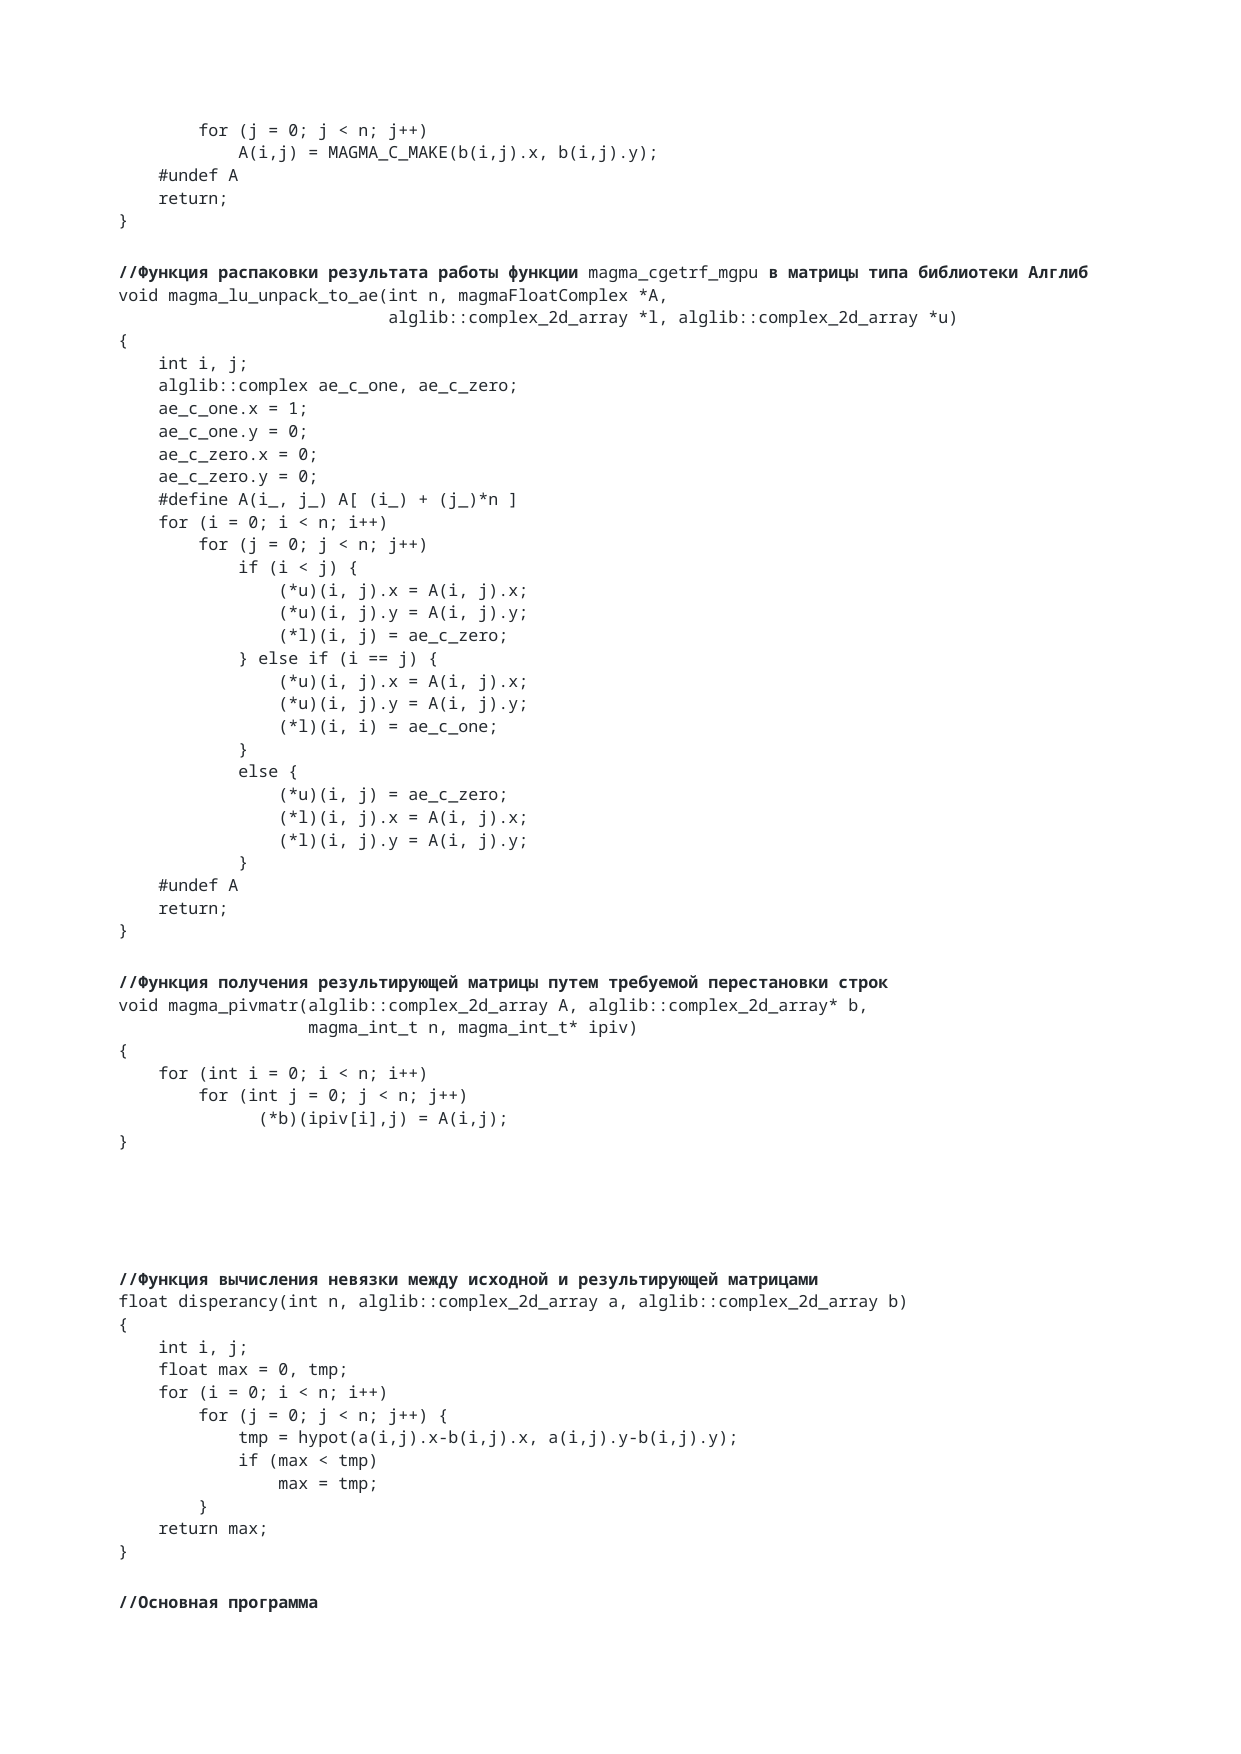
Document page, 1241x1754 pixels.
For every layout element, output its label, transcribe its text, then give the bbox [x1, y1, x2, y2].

text int i, j; [118, 1335, 1122, 1358]
text //Функция получения результирующей матрицы путем требуемой перестановки строк [118, 970, 1122, 993]
text for (i = 0; i < n; i++) [118, 1381, 1122, 1403]
text void magma_pivmatr(alglib::complex_2d_array A, alglib::complex_2d_array* b, [118, 993, 1122, 1016]
text for (i = 0; i < n; i++) [118, 510, 1122, 533]
text max = tmp; [118, 1471, 1122, 1494]
text for (j = 0; j < n; j++) [118, 118, 1122, 141]
text magma_int_t n, magma_int_t* ipiv) [118, 1016, 1122, 1038]
text //Функция вычисления невязки между исходной и результирующей матрицами [118, 1267, 1122, 1290]
text } else if (i == j) { [118, 646, 1122, 669]
text if (max < tmp) [118, 1449, 1122, 1471]
text } [118, 851, 1122, 873]
text (*u)(i, j).y = A(i, j).y; [118, 692, 1122, 714]
text for (int j = 0; j < n; j++) [118, 1084, 1122, 1107]
text int i, j; [118, 351, 1122, 374]
text float max = 0, tmp; [118, 1358, 1122, 1381]
text else { [118, 760, 1122, 783]
text for (j = 0; j < n; j++) [118, 533, 1122, 556]
text (*l)(i, j) = ae_c_zero; [118, 624, 1122, 646]
text alglib::complex_2d_array *l, alglib::complex_2d_array *u) [118, 306, 1122, 328]
text } [118, 1539, 1122, 1562]
text (*u)(i, j) = ae_c_zero; [118, 783, 1122, 805]
text (*u)(i, j).x = A(i, j).x; [118, 669, 1122, 692]
text //Функция распаковки результата работы функции magma_cgetrf_mgpu в матрицы типа библиотеки Алглиб [118, 260, 1122, 283]
text return; [118, 896, 1122, 919]
text for (j = 0; j < n; j++) { [118, 1403, 1122, 1426]
text for (int i = 0; i < n; i++) [118, 1061, 1122, 1084]
text (*u)(i, j).x = A(i, j).x; [118, 578, 1122, 601]
text #undef A [118, 163, 1122, 186]
text tmp = hypot(a(i,j).x-b(i,j).x, a(i,j).y-b(i,j).y); [118, 1426, 1122, 1449]
text } [118, 1129, 1122, 1152]
text #undef A [118, 873, 1122, 896]
text (*l)(i, i) = ae_c_one; [118, 714, 1122, 737]
text (*b)(ipiv[i],j) = A(i,j); [118, 1107, 1122, 1129]
text alglib::complex ae_c_one, ae_c_zero; [118, 374, 1122, 397]
text (*l)(i, j).y = A(i, j).y; [118, 828, 1122, 851]
text { [118, 1312, 1122, 1335]
text } [118, 919, 1122, 942]
text } [118, 209, 1122, 232]
text } [118, 1494, 1122, 1517]
text ae_c_one.x = 1; [118, 397, 1122, 419]
text float disperancy(int n, alglib::complex_2d_array a, alglib::complex_2d_array b) [118, 1290, 1122, 1312]
text return; [118, 186, 1122, 209]
text { [118, 1038, 1122, 1061]
text (*u)(i, j).y = A(i, j).y; [118, 601, 1122, 624]
text ae_c_zero.x = 0; [118, 442, 1122, 465]
text void magma_lu_unpack_to_ae(int n, magmaFloatComplex *A, [118, 283, 1122, 306]
text } [118, 737, 1122, 760]
text { [118, 328, 1122, 351]
text if (i < j) { [118, 556, 1122, 578]
text A(i,j) = MAGMA_C_MAKE(b(i,j).x, b(i,j).y); [118, 141, 1122, 163]
text #define A(i_, j_) A[ (i_) + (j_)*n ] [118, 487, 1122, 510]
text (*l)(i, j).x = A(i, j).x; [118, 805, 1122, 828]
text //Основная программа [118, 1591, 1122, 1614]
text ae_c_one.y = 0; [118, 419, 1122, 442]
text ae_c_zero.y = 0; [118, 465, 1122, 487]
text return max; [118, 1517, 1122, 1539]
